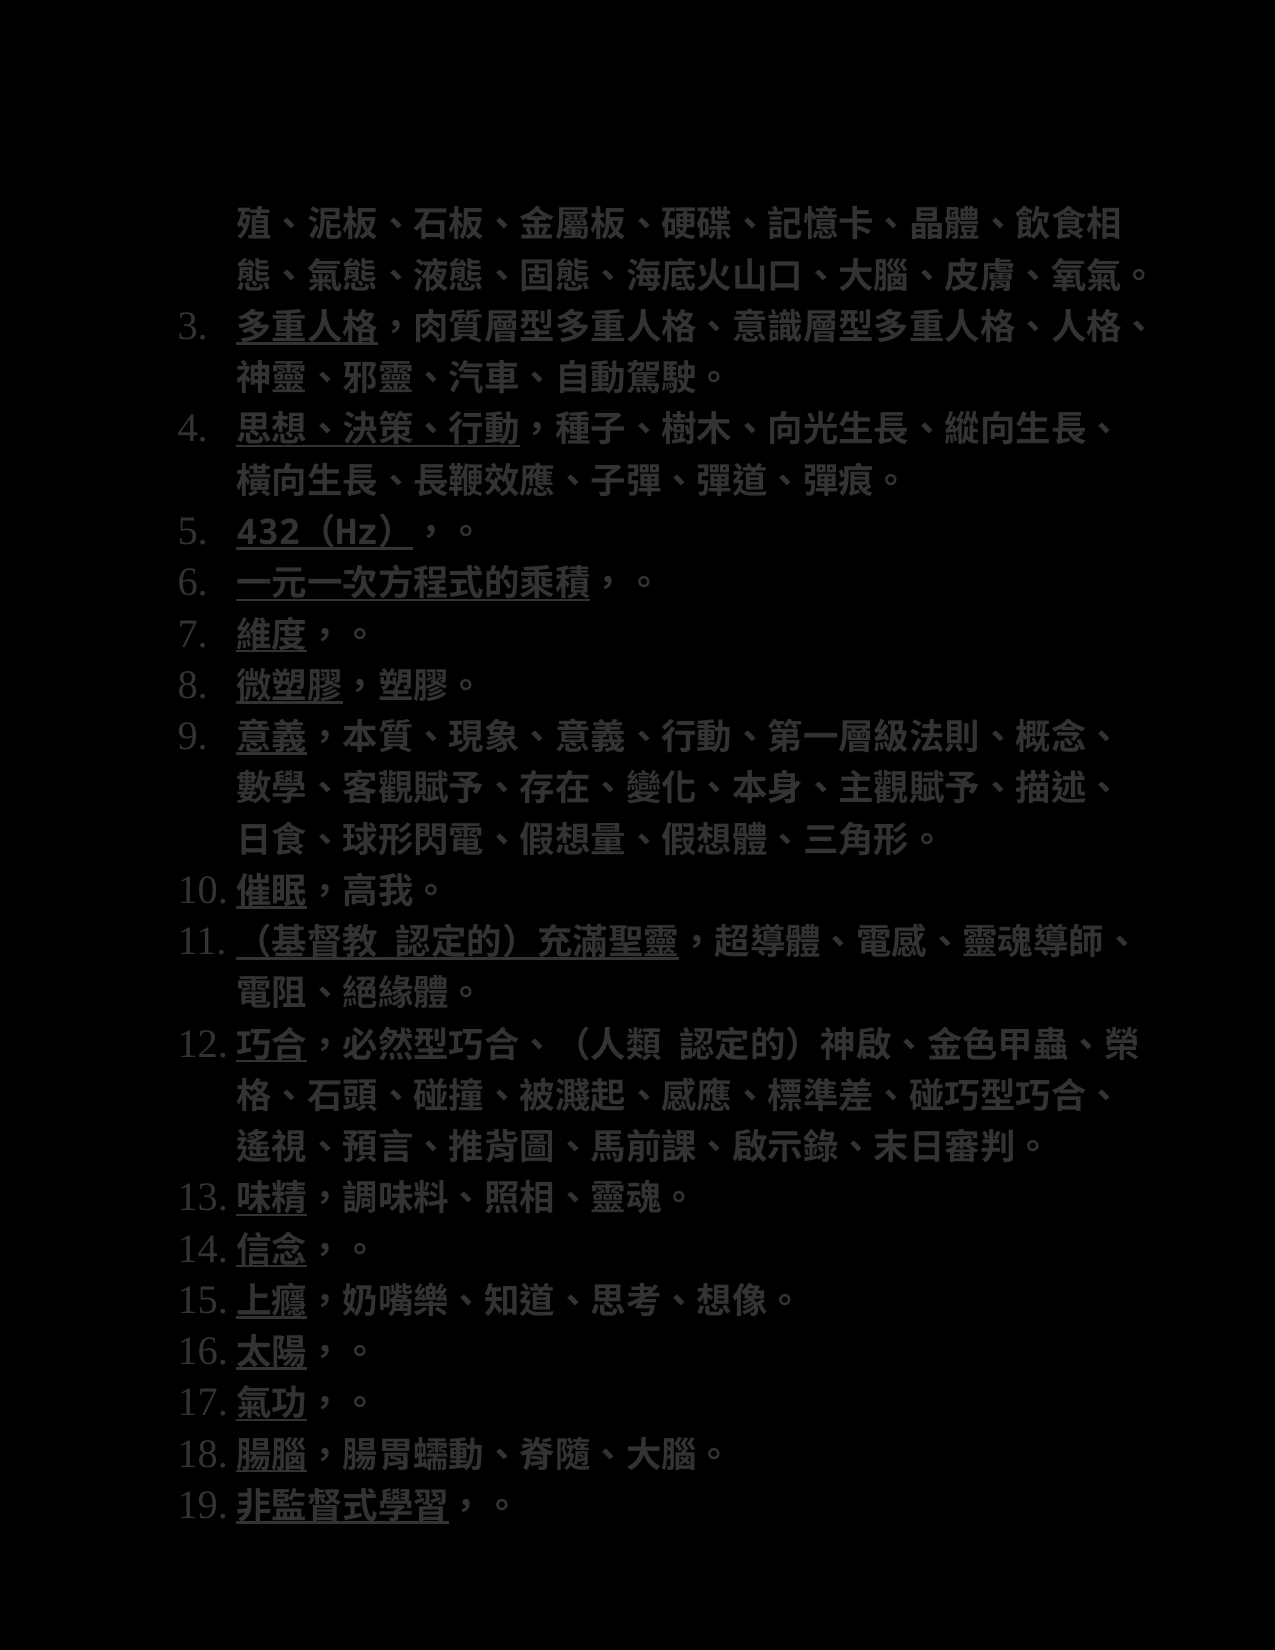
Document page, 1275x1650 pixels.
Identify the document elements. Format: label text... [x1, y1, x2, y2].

list 432（Hz），。 [177, 503, 1157, 555]
list 上癮，奶嘴樂、知道、思考、想像。 [177, 1272, 1157, 1323]
list 氣功，。 [177, 1375, 1157, 1426]
list 多重人格，肉質層型多重人格、意識層型多重人格、人格、神靈、邪靈、汽車、自動駕駛。 [177, 298, 1157, 401]
list 信念，。 [177, 1221, 1157, 1272]
list 味精，調味料、照相、靈魂。 [177, 1170, 1157, 1221]
list 非監督式學習，。 [177, 1477, 1157, 1528]
list 意義，本質、現象、意義、行動、第一層級法則、概念、數學、客觀賦予、存在、變化、本身、主觀賦予、描述、日食、球形閃電、假想量、假想體、三角形。 [177, 708, 1157, 862]
list 一元一次方程式的乘積，。 [177, 555, 1157, 606]
list 腸腦，腸胃蠕動、脊隨、大腦。 [177, 1426, 1157, 1477]
list 微塑膠，塑膠。 [177, 657, 1157, 708]
list 巧合，必然型巧合、（人類 認定的）神啟、金色甲蟲、榮格、石頭、碰撞、被濺起、感應、標準差、碰巧型巧合、遙視、預言、推背圖、馬前課、啟示錄、末日審判。 [177, 1016, 1157, 1170]
list 思想、決策、行動，種子、樹木、向光生長、縱向生長、橫向生長、長鞭效應、子彈、彈道、彈痕。 [177, 401, 1157, 503]
list 維度，。 [177, 606, 1157, 657]
list 太陽，。 [177, 1323, 1157, 1375]
list 殖、泥板、石板、金屬板、硬碟、記憶卡、晶體、飲食相態、氣態、液態、固態、海底火山口、大腦、皮膚、氧氣。 [177, 196, 1157, 298]
list 催眠，高我。 [177, 862, 1157, 913]
list （基督教 認定的）充滿聖靈，超導體、電感、靈魂導師、電阻、絕緣體。 [177, 913, 1157, 1016]
